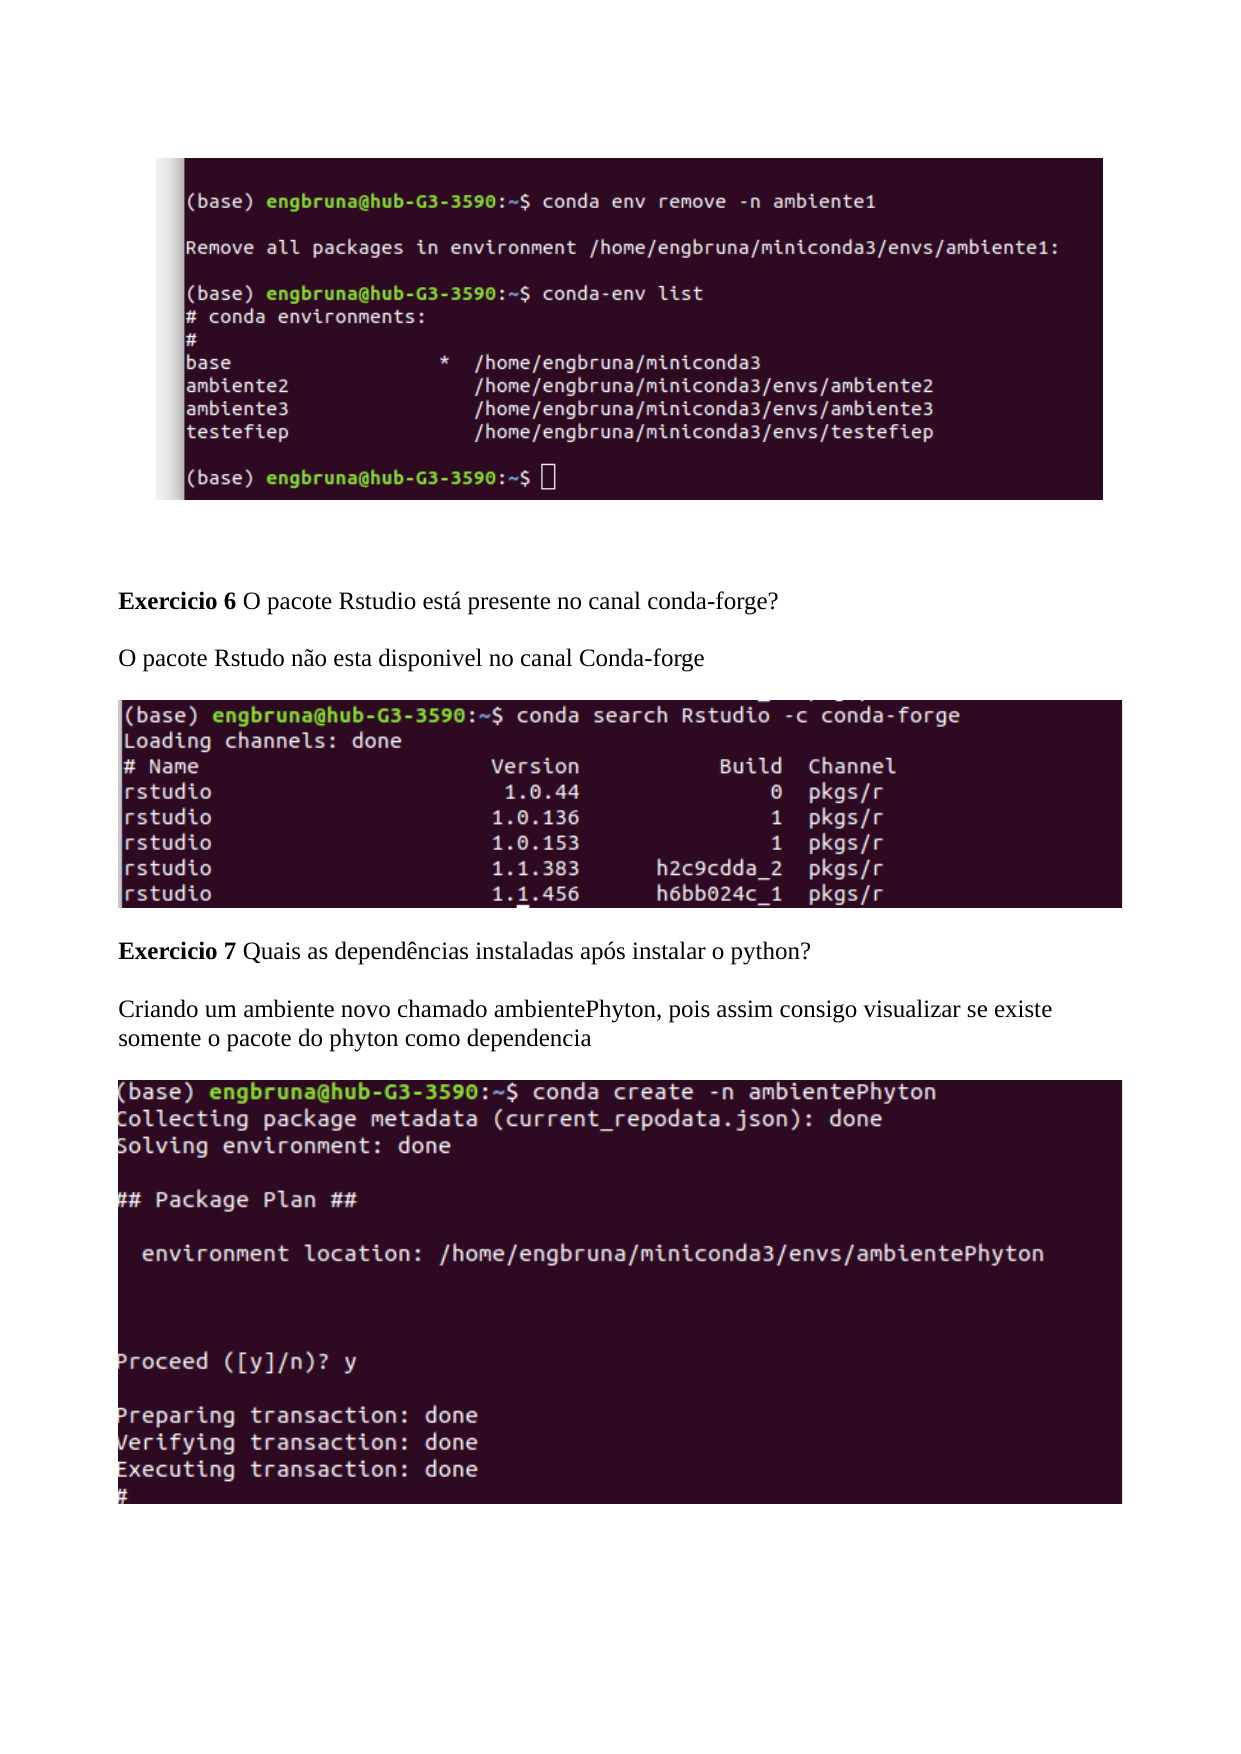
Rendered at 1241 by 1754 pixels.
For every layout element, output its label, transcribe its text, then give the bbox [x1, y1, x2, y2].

picture [118, 1080, 1123, 1504]
picture [156, 327, 259, 500]
text Exercicio 6 O pacote Rstudio está presente no canal conda-forge? [118, 586, 1122, 614]
text Criando um ambiente novo chamado ambientePhyton, pois assim consigo visualizar se existe somente o pacote do phyton como dependencia [118, 994, 1122, 1051]
picture [118, 700, 1123, 908]
text O pacote Rstudo não esta disponivel no canal Conda-forge [118, 643, 1122, 672]
text Exercicio 7 Quais as dependências instaladas após instalar o python? [118, 936, 1122, 965]
